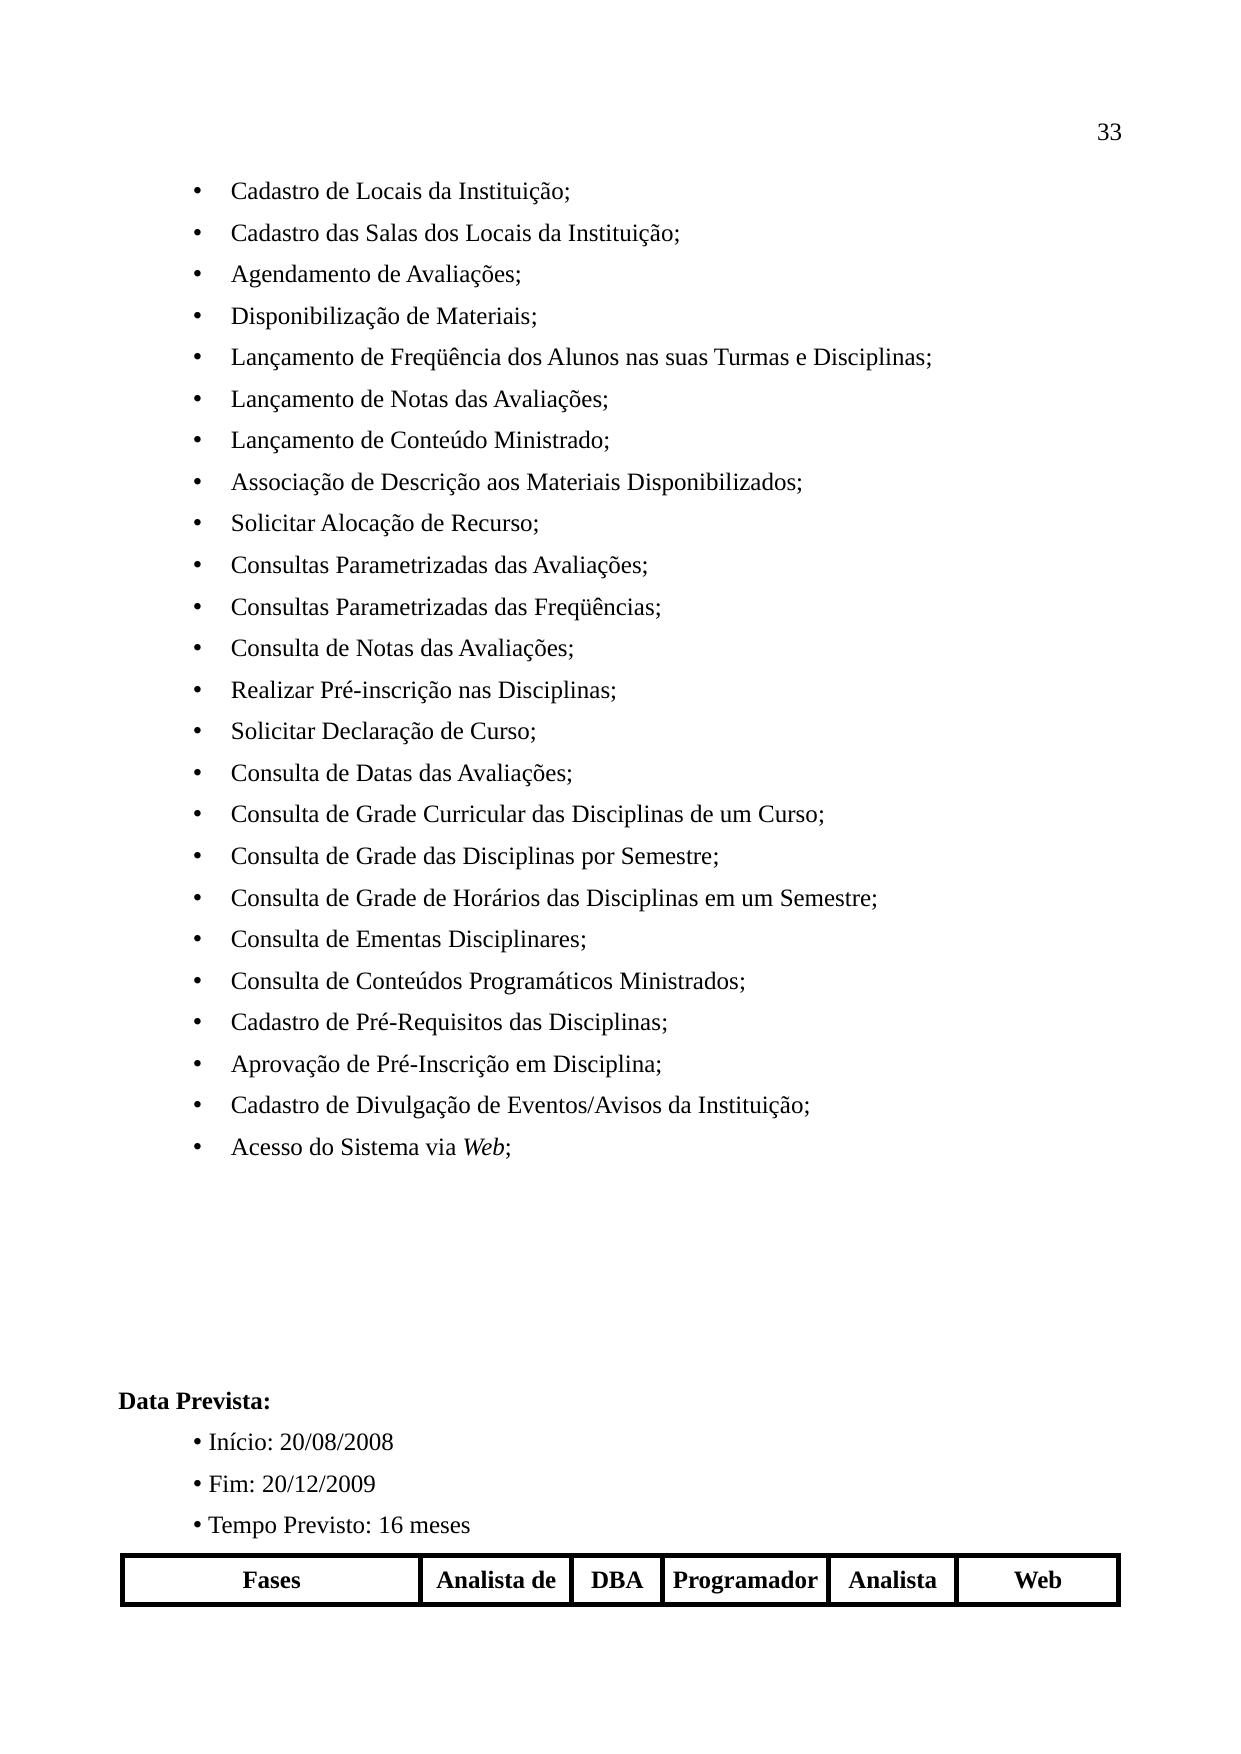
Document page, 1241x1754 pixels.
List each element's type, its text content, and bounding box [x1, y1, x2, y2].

list Fim: 20/12/2009 [118, 1470, 1122, 1498]
list Solicitar Alocação de Recurso; [193, 509, 1122, 537]
list Cadastro das Salas dos Locais da Instituição; [193, 219, 1122, 246]
list Lançamento de Freqüência dos Alunos nas suas Turmas e Disciplinas; [193, 343, 1122, 371]
list Consulta de Grade das Disciplinas por Semestre; [193, 842, 1122, 870]
list Solicitar Declaração de Curso; [193, 717, 1122, 745]
list Consulta de Conteúdos Programáticos Ministrados; [193, 967, 1122, 994]
list Cadastro de Divulgação de Eventos/Avisos da Instituição; [193, 1091, 1122, 1119]
list Aprovação de Pré-Inscrição em Disciplina; [193, 1050, 1122, 1078]
table_header Programador [665, 1558, 826, 1602]
list Consulta de Notas das Avaliações; [193, 634, 1122, 662]
list Consulta de Grade de Horários das Disciplinas em um Semestre; [193, 884, 1122, 911]
list Realizar Pré-inscrição nas Disciplinas; [193, 676, 1122, 703]
list Início: 20/08/2008 [118, 1428, 1122, 1456]
list Tempo Previsto: 16 meses [118, 1511, 1122, 1539]
list Associação de Descrição aos Materiais Disponibilizados; [193, 468, 1122, 496]
list Agendamento de Avaliações; [193, 260, 1122, 288]
list Lançamento de Conteúdo Ministrado; [193, 426, 1122, 454]
list Cadastro de Pré-Requisitos das Disciplinas; [193, 1008, 1122, 1036]
list Consultas Parametrizadas das Avaliações; [193, 551, 1122, 579]
table_header Analista [831, 1558, 954, 1602]
text Data Prevista: [118, 1387, 1122, 1414]
table_header Analista de [423, 1558, 569, 1602]
list Acesso do Sistema via Web; [193, 1133, 1122, 1161]
table_header Web [959, 1558, 1116, 1602]
table_header DBA [574, 1558, 660, 1602]
list Consulta de Ementas Disciplinares; [193, 925, 1122, 953]
list Consultas Parametrizadas das Freqüências; [193, 593, 1122, 620]
list Cadastro de Locais da Instituição; [193, 177, 1122, 205]
list Consulta de Datas das Avaliações; [193, 759, 1122, 787]
list Lançamento de Notas das Avaliações; [193, 385, 1122, 413]
list Disponibilização de Materiais; [193, 302, 1122, 329]
list Consulta de Grade Curricular das Disciplinas de um Curso; [193, 801, 1122, 828]
table_header Fases [125, 1558, 418, 1602]
